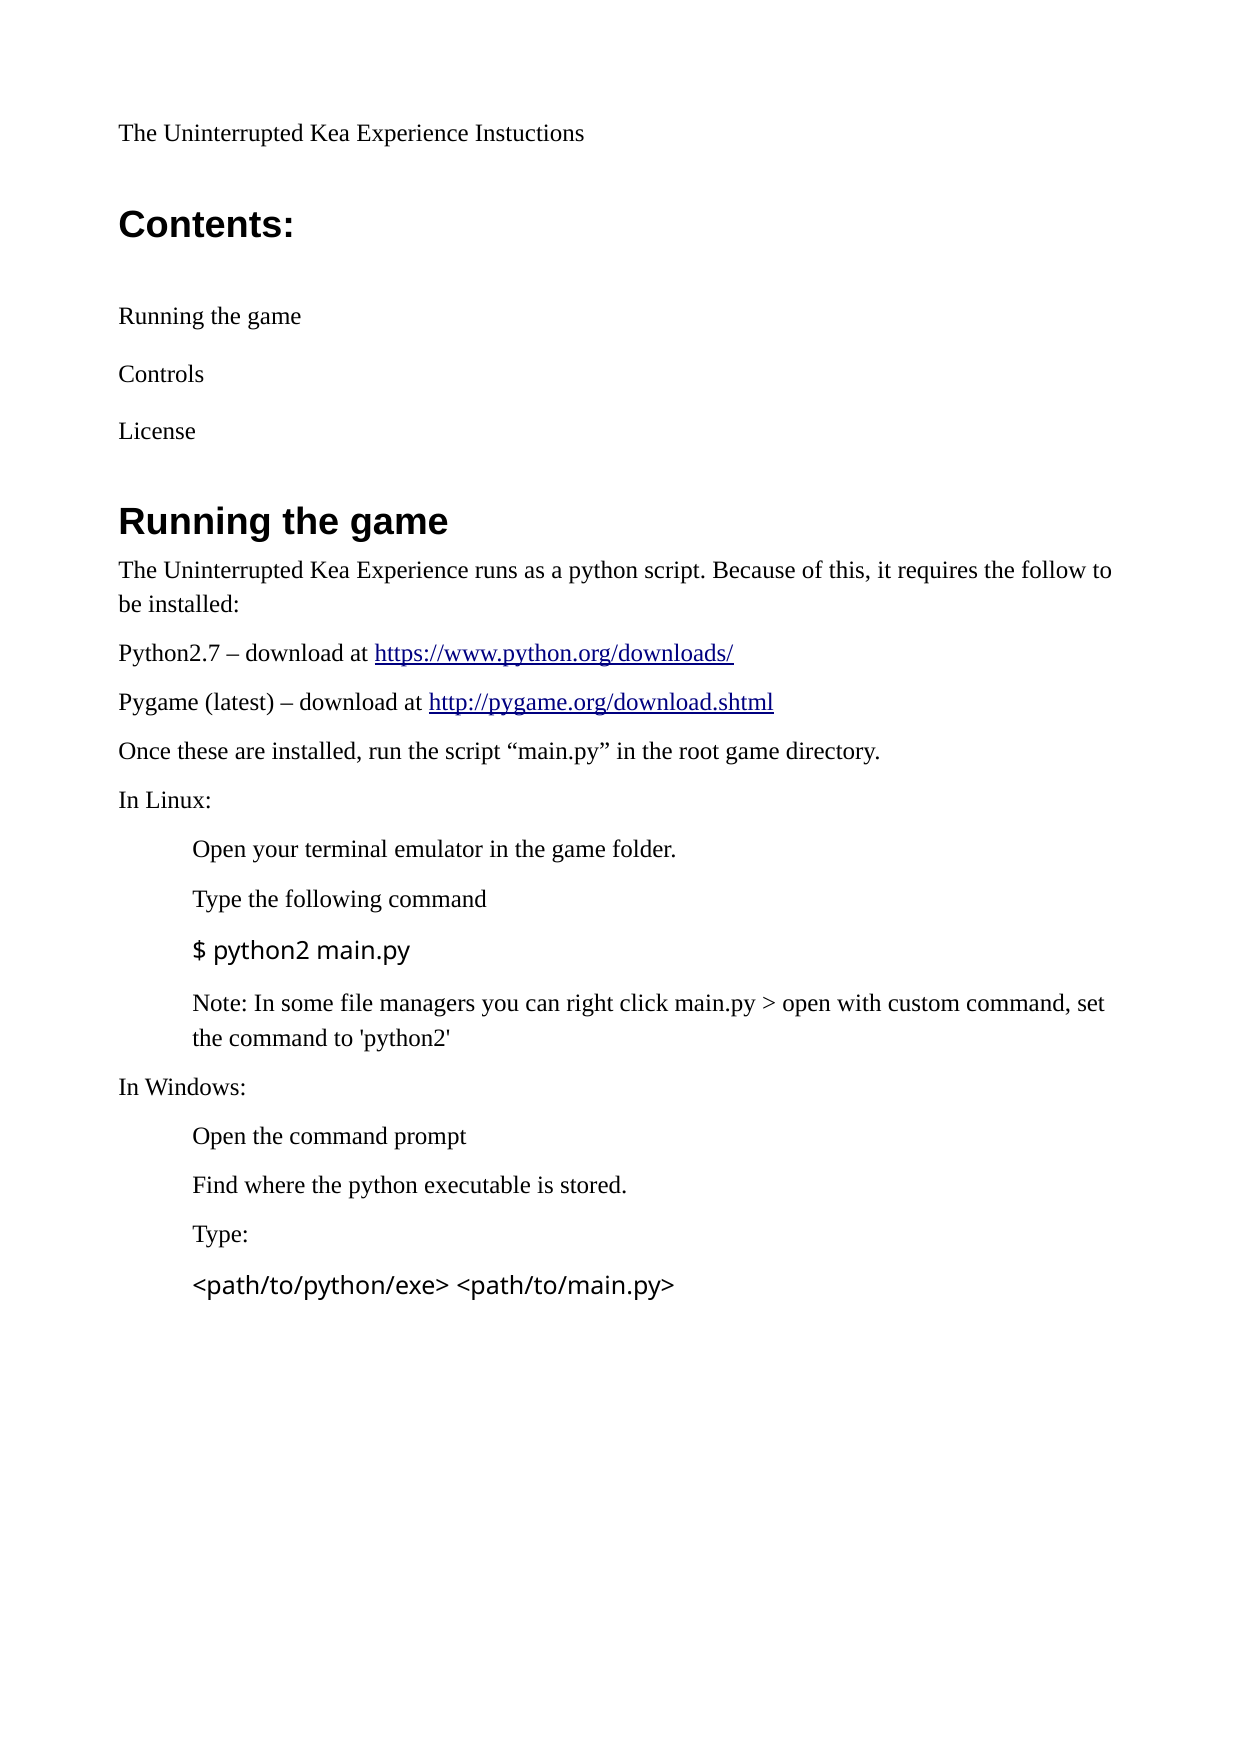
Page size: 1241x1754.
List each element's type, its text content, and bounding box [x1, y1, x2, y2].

text License [118, 416, 1122, 445]
text Note: In some file managers you can right click main.py > open with custom command, set the command to 'python2' [118, 988, 1122, 1051]
text $ python2 main.py [118, 933, 1122, 967]
text Type: [118, 1219, 1122, 1248]
text Python2.7 – download at https://www.python.org/downloads/ [118, 638, 1122, 667]
text Type the following command [118, 884, 1122, 912]
text Pygame (latest) – download at http://pygame.org/download.shtml [118, 687, 1122, 716]
text Open your terminal emulator in the game folder. [118, 834, 1122, 863]
text Open the command prompt [118, 1121, 1122, 1149]
text Find where the python executable is stored. [118, 1170, 1122, 1198]
text The Uninterrupted Kea Experience runs as a python script. Because of this, it requires the follow to be installed: [118, 555, 1122, 618]
text Once these are installed, run the script “main.py” in the root game directory. [118, 736, 1122, 765]
subtitle Contents: [118, 201, 1122, 289]
text Controls [118, 359, 1122, 387]
text In Linux: [118, 786, 1122, 814]
text <path/to/python/exe> <path/to/main.py> [118, 1268, 1122, 1302]
text Running the game [118, 301, 1122, 330]
subtitle Running the game [118, 499, 1122, 542]
text In Windows: [118, 1072, 1122, 1100]
